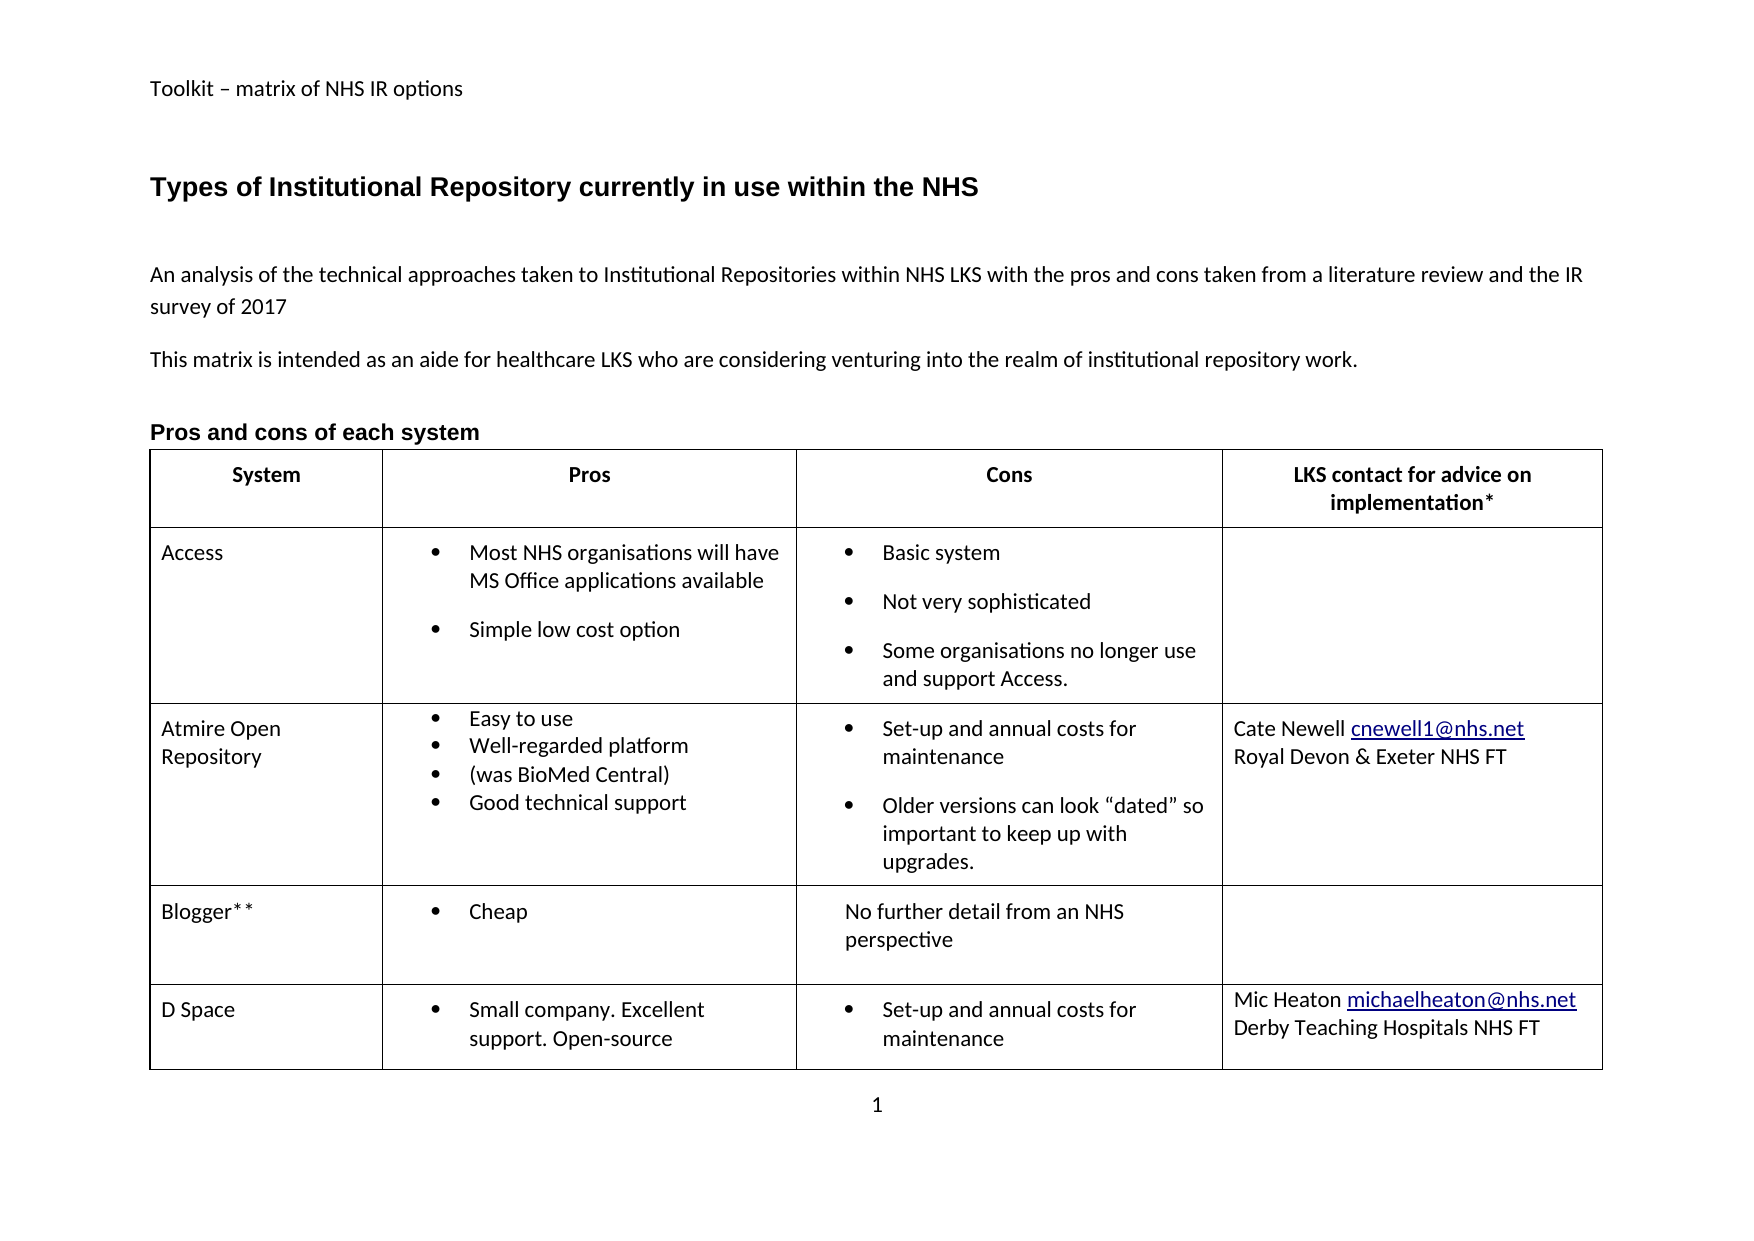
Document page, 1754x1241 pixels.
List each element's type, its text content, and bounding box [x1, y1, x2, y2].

table_cell D Space [151, 985, 382, 1069]
table_header Cons [797, 450, 1222, 527]
table_cell [1223, 528, 1602, 703]
table_header Pros [383, 450, 796, 527]
table_cell Cate Newell cnewell1@nhs.net Royal Devon & Exeter NHS FT [1223, 704, 1602, 885]
table_cell Small company. Excellent support. Open-source Storage space included in costs [383, 985, 796, 1069]
text An analysis of the technical approaches taken to Institutional Repositories within NHS LKS with the pros and cons taken from a literature review and the IR survey of 2017 [150, 260, 1604, 320]
table_cell Set-up and annual costs for maintenance http://dspacedirect.org/pricing [797, 985, 1222, 1069]
table_cell Most NHS organisations will have MS Office applications available Simple low cost option [383, 528, 796, 703]
subtitle Types of Institutional Repository currently in use within the NHS [150, 171, 1604, 202]
table_cell Blogger** [151, 886, 382, 984]
table_cell Mic Heaton michaelheaton@nhs.net Derby Teaching Hospitals NHS FT [1223, 985, 1602, 1069]
table_cell No further detail from an NHS perspective [797, 886, 1222, 984]
table_cell Access [151, 528, 382, 703]
table_cell Set-up and annual costs for maintenance Older versions can look “dated” so important to keep up with upgrades. [797, 704, 1222, 885]
table_cell [1223, 886, 1602, 984]
table_cell Easy to use Well-regarded platform (was BioMed Central) Good technical support [383, 704, 796, 885]
text This matrix is intended as an aide for healthcare LKS who are considering venturing into the realm of institutional repository work. [150, 345, 1604, 373]
subtitle Pros and cons of each system [150, 419, 1604, 445]
table_cell Atmire Open Repository [151, 704, 382, 885]
table_cell Cheap [383, 886, 796, 984]
table_header System [151, 450, 382, 527]
table_header LKS contact for advice on implementation* [1223, 450, 1602, 527]
table_cell Basic system Not very sophisticated Some organisations no longer use and support Access. [797, 528, 1222, 703]
